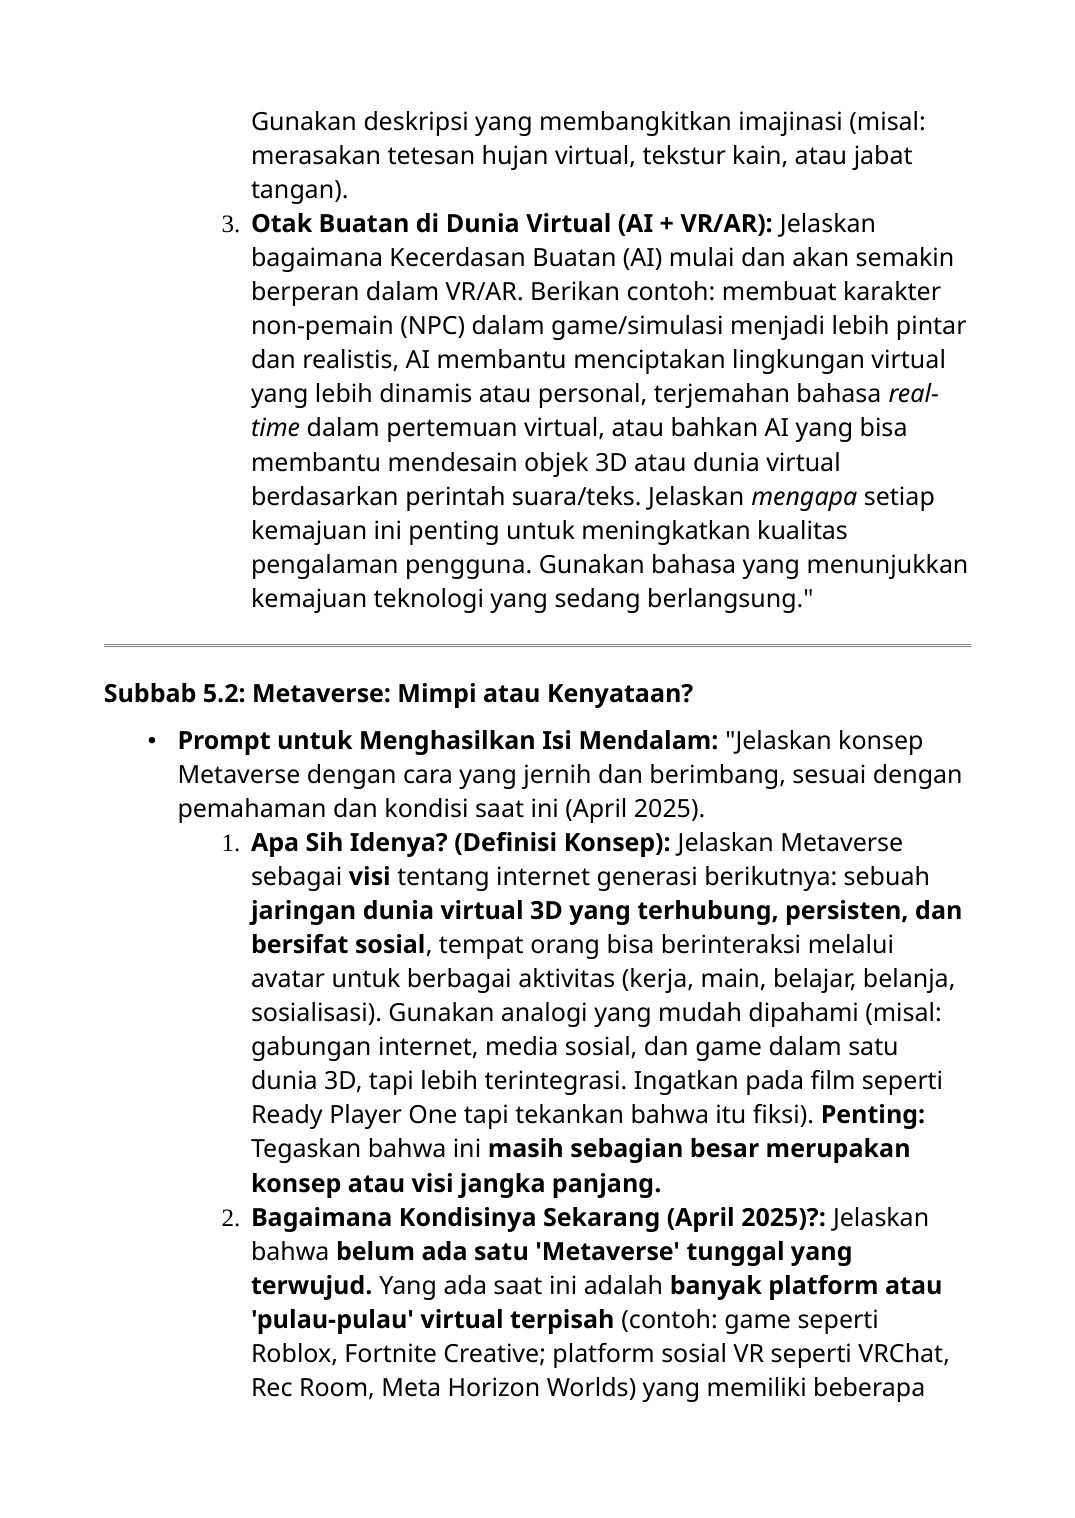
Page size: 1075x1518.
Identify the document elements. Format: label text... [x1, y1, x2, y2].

text Subbab 5.2: Metaverse: Mimpi atau Kenyataan? [103, 676, 971, 710]
list Prompt untuk Menghasilkan Isi Mendalam: "Jelaskan konsep Metaverse dengan cara yang jernih dan berimbang, sesuai dengan pemahaman dan kondisi saat ini (April 2025). [148, 722, 971, 824]
list Bagaimana Kondisinya Sekarang (April 2025)?: Jelaskan bahwa belum ada satu 'Metaverse' tunggal yang terwujud. Yang ada saat ini adalah banyak platform atau 'pulau-pulau' virtual terpisah (contoh: game seperti Roblox, Fortnite Creative; platform sosial VR seperti VRChat, Rec Room, Meta Horizon Worlds) yang memiliki beberapa [221, 1199, 971, 1404]
list Gunakan deskripsi yang membangkitkan imajinasi (misal: merasakan tetesan hujan virtual, tekstur kain, atau jabat tangan). [221, 103, 971, 206]
list Otak Buatan di Dunia Virtual (AI + VR/AR): Jelaskan bagaimana Kecerdasan Buatan (AI) mulai dan akan semakin berperan dalam VR/AR. Berikan contoh: membuat karakter non-pemain (NPC) dalam game/simulasi menjadi lebih pintar dan realistis, AI membantu menciptakan lingkungan virtual yang lebih dinamis atau personal, terjemahan bahasa real-time dalam pertemuan virtual, atau bahkan AI yang bisa membantu mendesain objek 3D atau dunia virtual berdasarkan perintah suara/teks. Jelaskan mengapa setiap kemajuan ini penting untuk meningkatkan kualitas pengalaman pengguna. Gunakan bahasa yang menunjukkan kemajuan teknologi yang sedang berlangsung." [221, 206, 971, 614]
list Apa Sih Idenya? (Definisi Konsep): Jelaskan Metaverse sebagai visi tentang internet generasi berikutnya: sebuah jaringan dunia virtual 3D yang terhubung, persisten, dan bersifat sosial, tempat orang bisa berinteraksi melalui avatar untuk berbagai aktivitas (kerja, main, belajar, belanja, sosialisasi). Gunakan analogi yang mudah dipahami (misal: gabungan internet, media sosial, dan game dalam satu dunia 3D, tapi lebih terintegrasi. Ingatkan pada film seperti Ready Player One tapi tekankan bahwa itu fiksi). Penting: Tegaskan bahwa ini masih sebagian besar merupakan konsep atau visi jangka panjang. [221, 824, 971, 1199]
